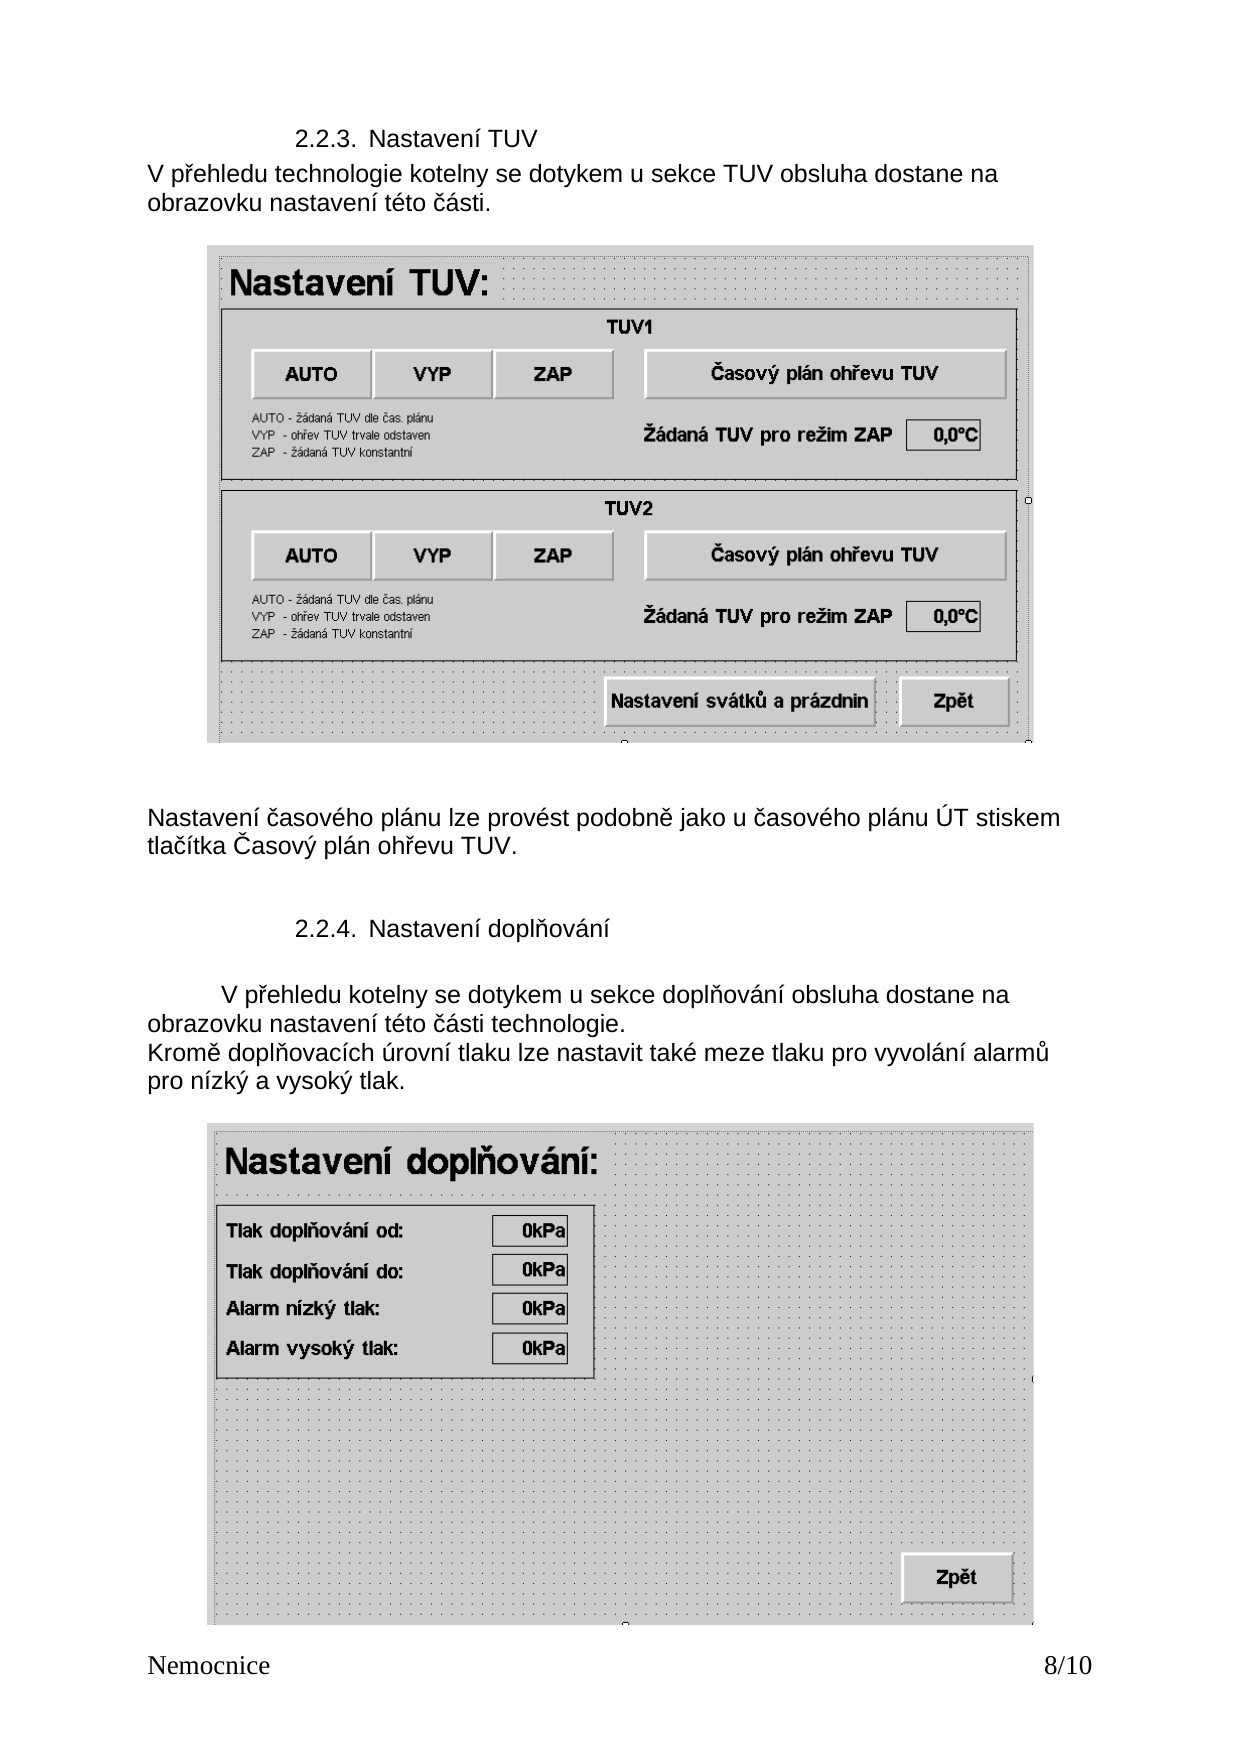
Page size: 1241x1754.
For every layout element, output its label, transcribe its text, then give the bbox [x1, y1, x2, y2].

text Kromě doplňovacích úrovní tlaku lze nastavit také meze tlaku pro vyvolání alarmů pro nízký a vysoký tlak. [147, 1038, 1093, 1095]
picture [206, 1123, 1034, 1625]
text V přehledu technologie kotelny se dotykem u sekce TUV obsluha dostane na obrazovku nastavení této části. [147, 159, 1093, 217]
text Nastavení časového plánu lze provést podobně jako u časového plánu ÚT stiskem tlačítka Časový plán ohřevu TUV. [147, 803, 1093, 860]
picture [206, 245, 1034, 743]
subtitle Nastavení TUV [294, 124, 1093, 153]
text V přehledu kotelny se dotykem u sekce doplňování obsluha dostane na obrazovku nastavení této části technologie. [147, 980, 1093, 1038]
subtitle Nastavení doplňování [294, 914, 1093, 943]
